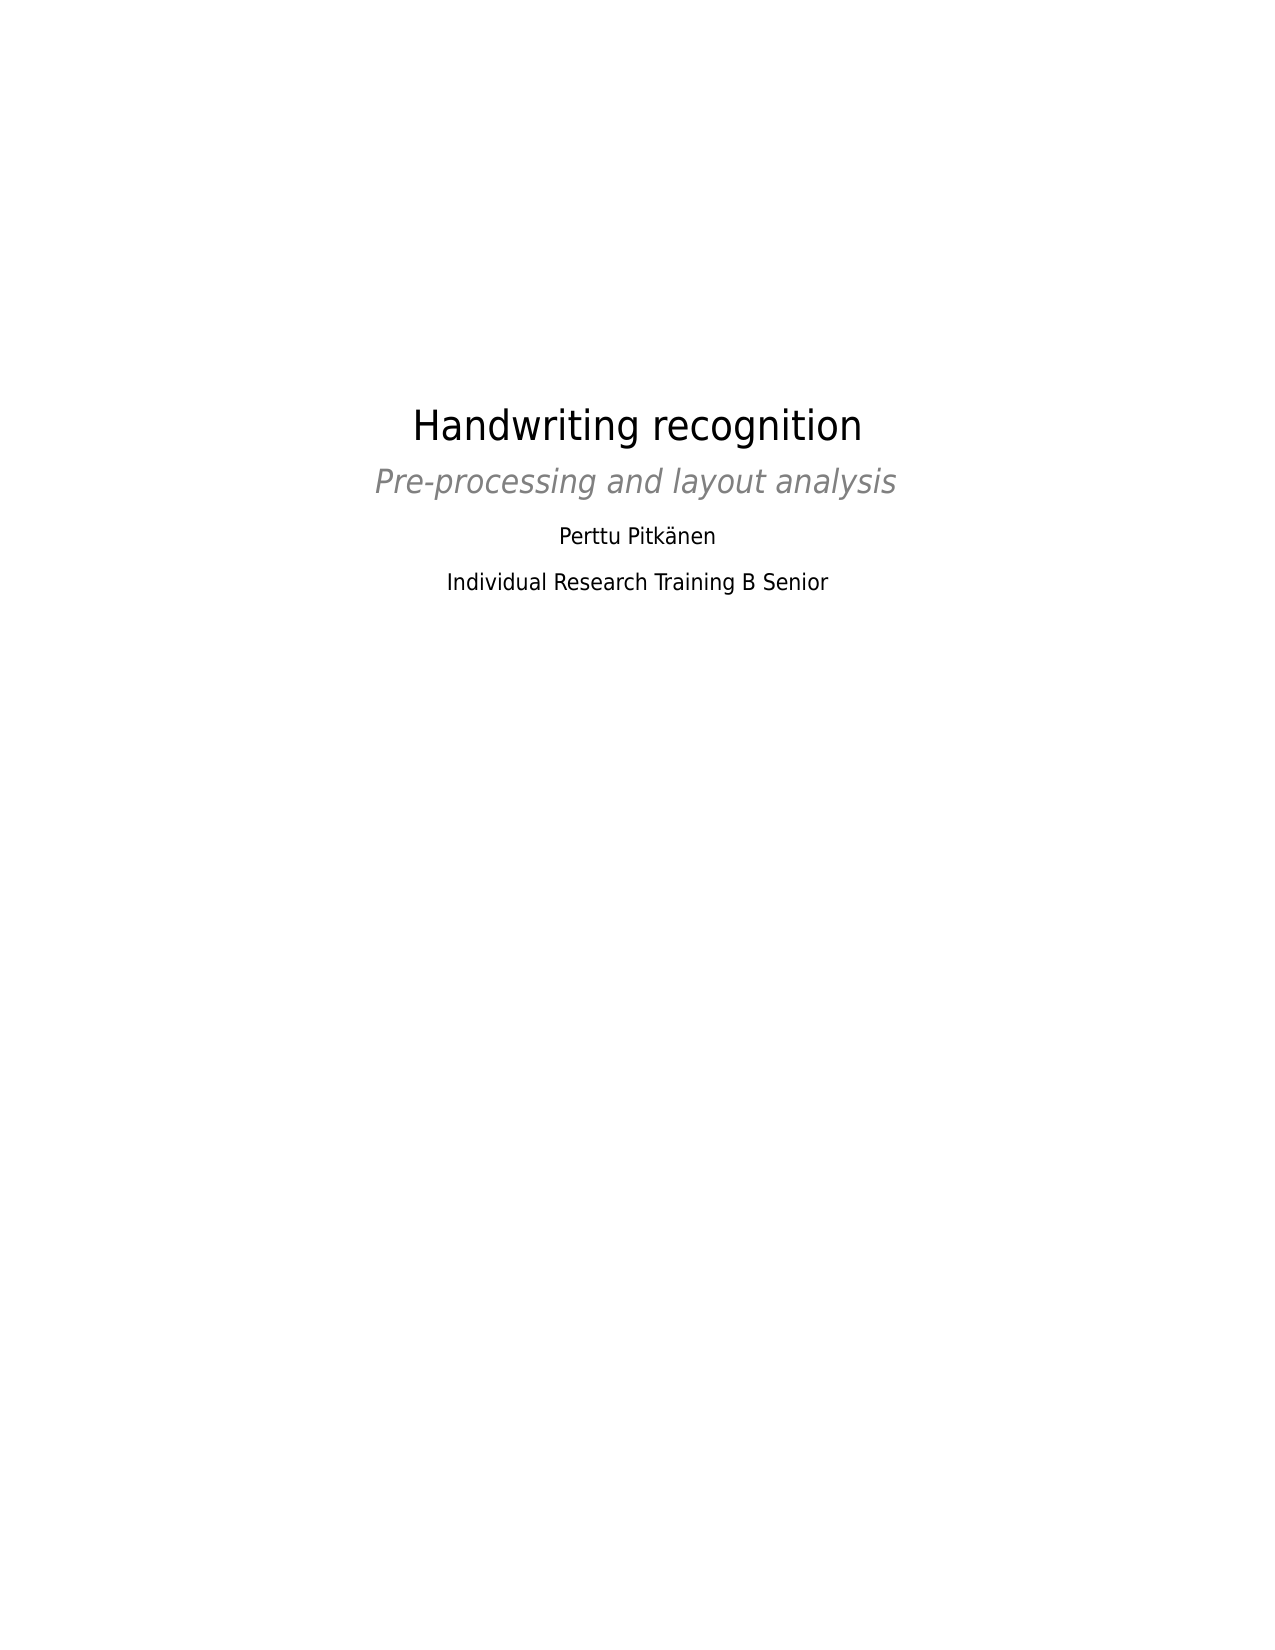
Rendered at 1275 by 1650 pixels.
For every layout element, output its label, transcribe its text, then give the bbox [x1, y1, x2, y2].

text Individual Research Training B Senior [118, 569, 1157, 595]
text Perttu Pitkänen [118, 523, 1157, 550]
text Pre-processing and layout analysis [118, 462, 1157, 501]
title Handwriting recognition [118, 401, 1157, 450]
